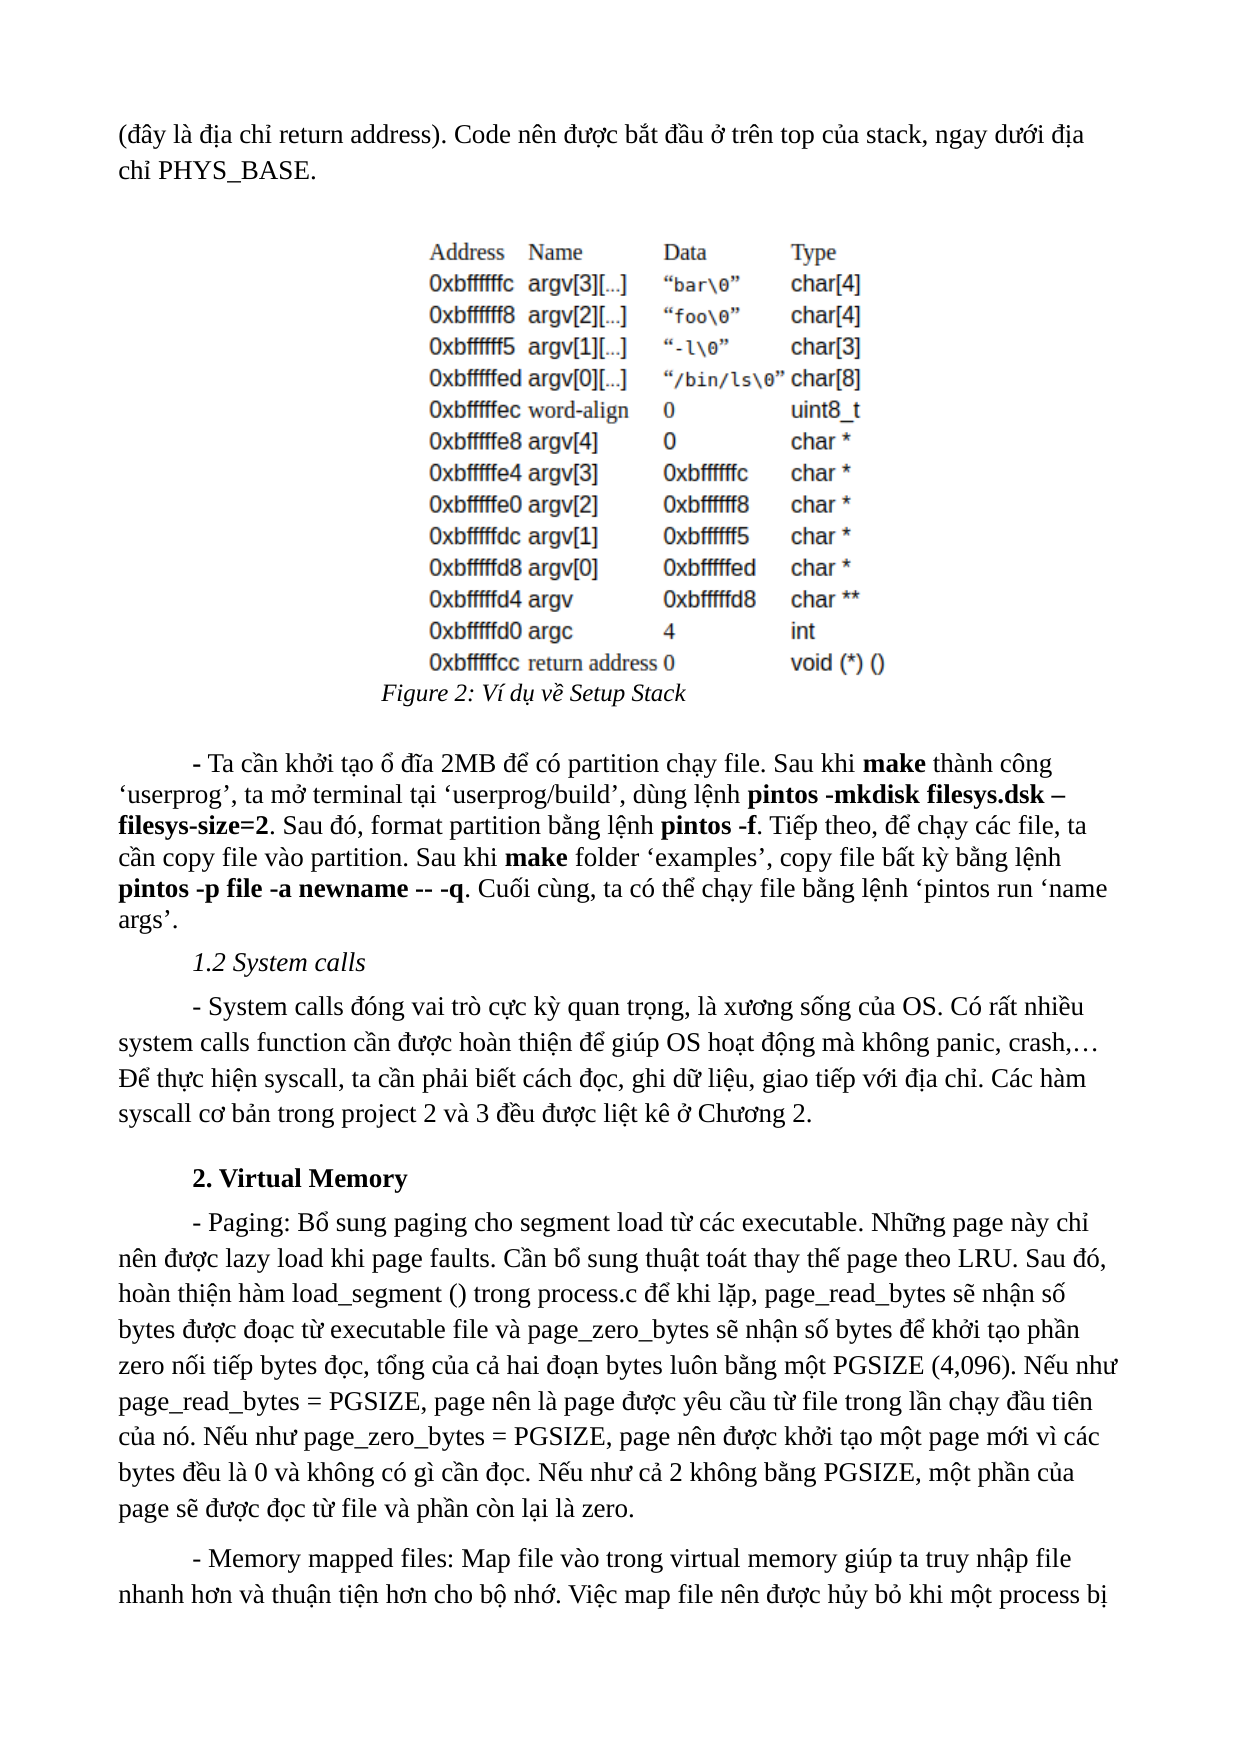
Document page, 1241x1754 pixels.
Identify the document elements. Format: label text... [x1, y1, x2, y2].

subtitle 2. Virtual Memory [118, 1162, 1122, 1193]
text (đây là địa chỉ return address). Code nên được bắt đầu ở trên top của stack, ngay dưới địa chỉ PHYS_BASE. [118, 118, 1122, 185]
text - System calls đóng vai trò cực kỳ quan trọng, là xương sống của OS. Có rất nhiều system calls function cần được hoàn thiện để giúp OS hoạt động mà không panic, crash,… Để thực hiện syscall, ta cần phải biết cách đọc, ghi dữ liệu, giao tiếp với địa chỉ. Các hàm syscall cơ bản trong project 2 và 3 đều được liệt kê ở Chương 2. [118, 990, 1122, 1128]
picture [381, 217, 924, 678]
text Figure 2: Ví dụ về Setup Stack [381, 219, 940, 707]
text - Memory mapped files: Map file vào trong virtual memory giúp ta truy nhập file nhanh hơn và thuận tiện hơn cho bộ nhớ. Việc map file nên được hủy bỏ khi một process bị [118, 1542, 1122, 1609]
subtitle 1.2 System calls [118, 947, 1122, 978]
text - Paging: Bổ sung paging cho segment load từ các executable. Những page này chỉ nên được lazy load khi page faults. Cần bổ sung thuật toát thay thế page theo LRU. Sau đó, hoàn thiện hàm load_segment () trong process.c để khi lặp, page_read_bytes sẽ nhận số bytes được đoạc từ executable file và page_zero_bytes sẽ nhận số bytes để khởi tạo phần zero nối tiếp bytes đọc, tổng của cả hai đoạn bytes luôn bằng một PGSIZE (4,096). Nếu như page_read_bytes = PGSIZE, page nên là page được yêu cầu từ file trong lần chạy đầu tiên của nó. Nếu như page_zero_bytes = PGSIZE, page nên được khởi tạo một page mới vì các bytes đều là 0 và không có gì cần đọc. Nếu như cả 2 không bằng PGSIZE, một phần của page sẽ được đọc từ file và phần còn lại là zero. [118, 1206, 1122, 1523]
text - Ta cần khởi tạo ổ đĩa 2MB để có partition chạy file. Sau khi make thành công ‘userprog’, ta mở terminal tại ‘userprog/build’, dùng lệnh pintos -mkdisk filesys.dsk –filesys-size=2. Sau đó, format partition bằng lệnh pintos -f. Tiếp theo, để chạy các file, ta cần copy file vào partition. Sau khi make folder ‘examples’, copy file bất kỳ bằng lệnh pintos -p file -a newname -- -q. Cuối cùng, ta có thể chạy file bằng lệnh ‘pintos run ‘name args’. [118, 747, 1122, 934]
